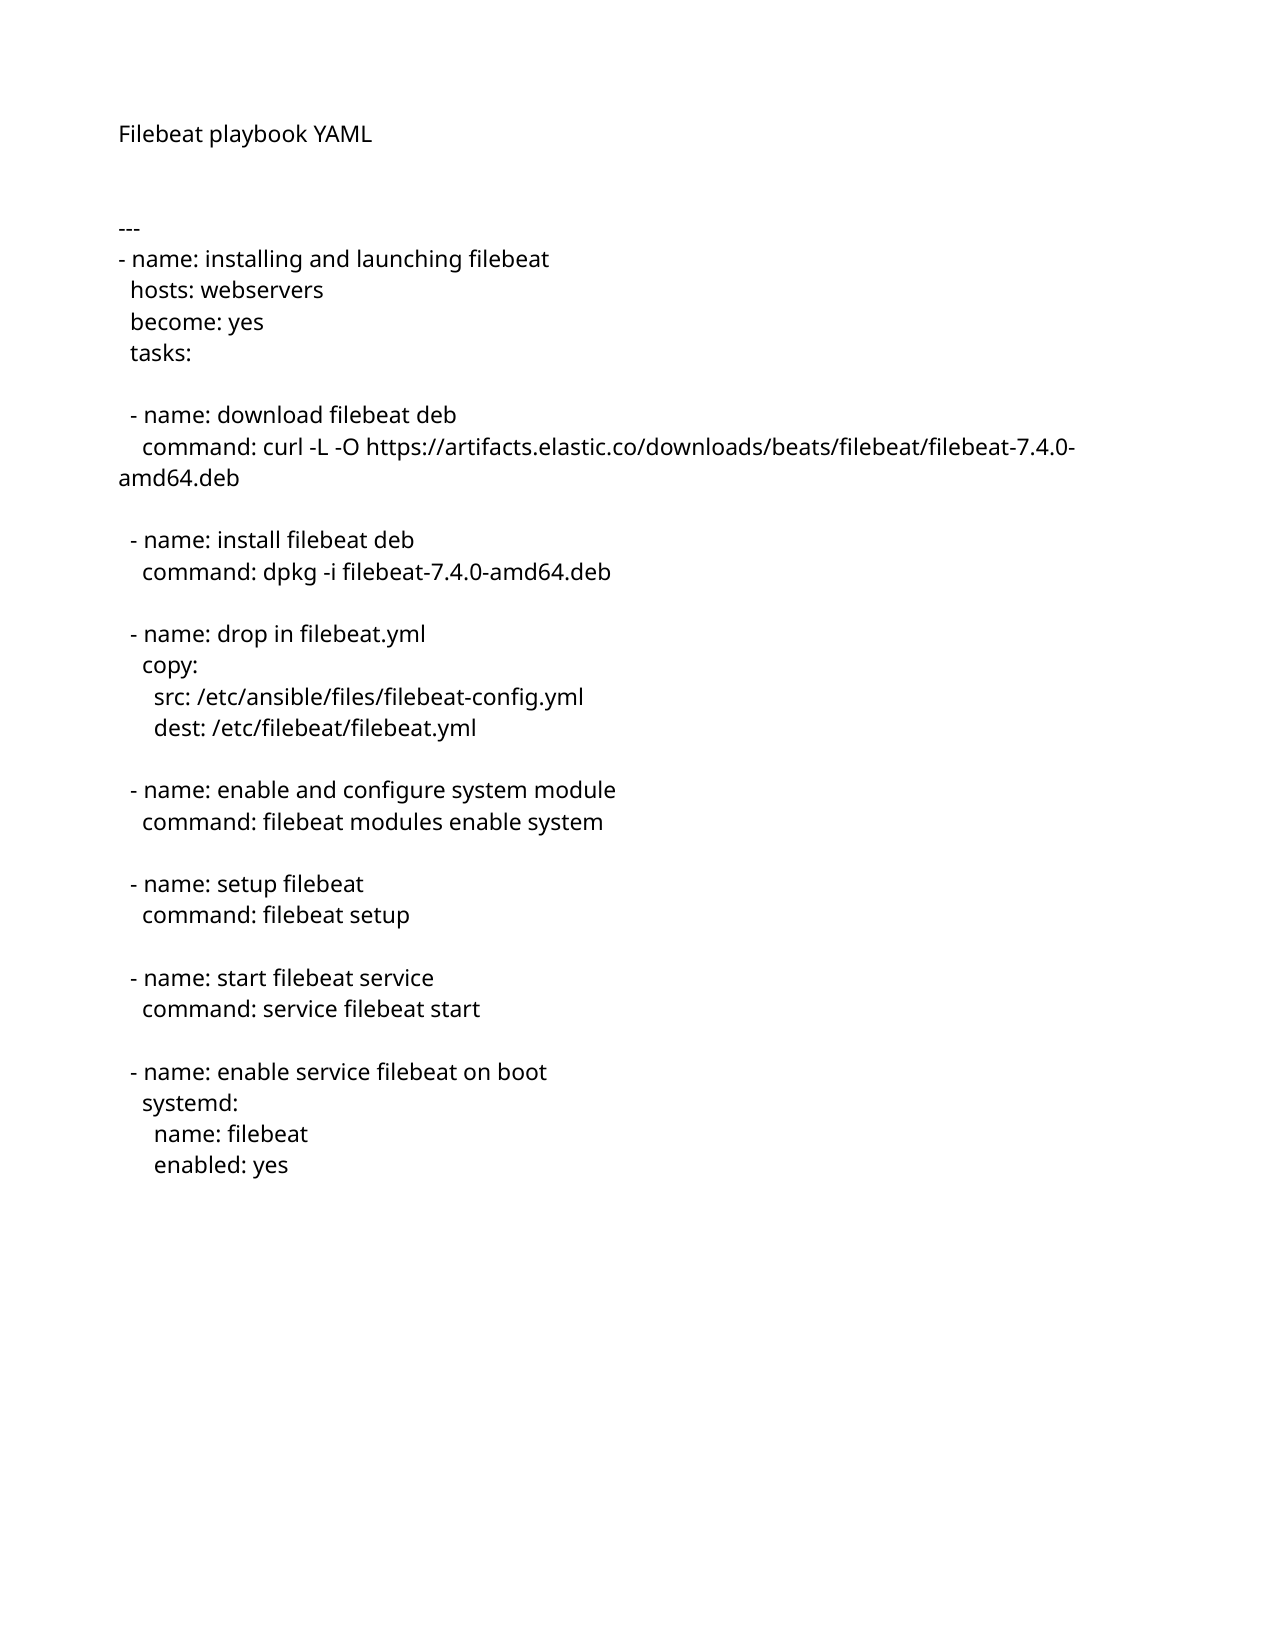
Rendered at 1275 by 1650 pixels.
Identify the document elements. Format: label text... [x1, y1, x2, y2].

text enabled: yes [118, 1149, 1157, 1181]
text become: yes [118, 306, 1157, 337]
text hosts: webservers [118, 274, 1157, 306]
text Filebeat playbook YAML [118, 118, 1157, 149]
text command: dpkg -i filebeat-7.4.0-amd64.deb [118, 556, 1157, 587]
text --- [118, 212, 1157, 243]
text src: /etc/ansible/files/filebeat-config.yml [118, 681, 1157, 712]
text - name: enable and configure system module [118, 774, 1157, 806]
text dest: /etc/filebeat/filebeat.yml [118, 712, 1157, 743]
text command: filebeat modules enable system [118, 806, 1157, 837]
text systemd: [118, 1087, 1157, 1118]
text - name: enable service filebeat on boot [118, 1056, 1157, 1087]
text - name: installing and launching filebeat [118, 243, 1157, 274]
text - name: drop in filebeat.yml [118, 618, 1157, 649]
text tasks: [118, 337, 1157, 368]
text - name: start filebeat service [118, 962, 1157, 993]
text name: filebeat [118, 1118, 1157, 1149]
text - name: install filebeat deb [118, 524, 1157, 556]
text command: filebeat setup [118, 899, 1157, 931]
text command: curl -L -O https://artifacts.elastic.co/downloads/beats/filebeat/filebeat-7.4.0-amd64.deb [118, 431, 1157, 493]
text copy: [118, 649, 1157, 681]
text - name: download filebeat deb [118, 399, 1157, 431]
text command: service filebeat start [118, 993, 1157, 1024]
text - name: setup filebeat [118, 868, 1157, 899]
